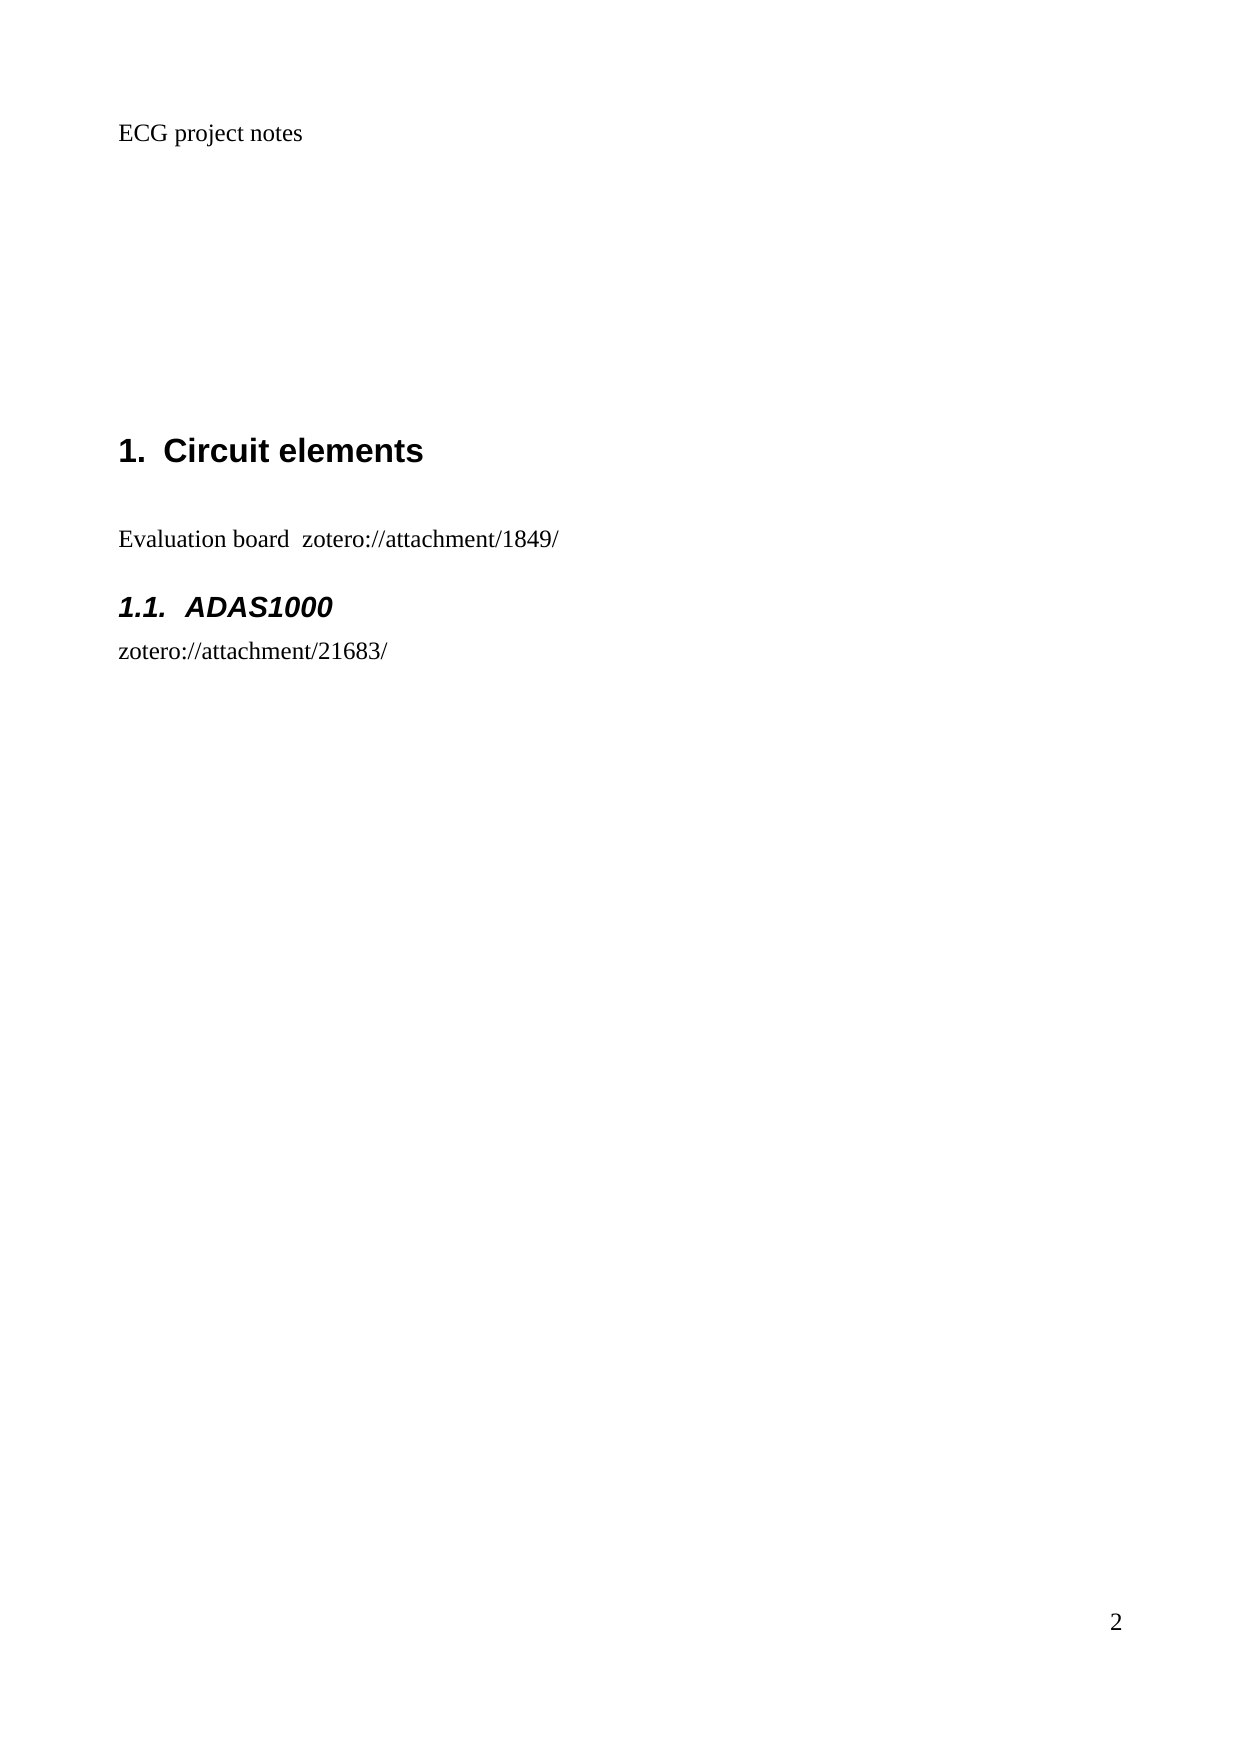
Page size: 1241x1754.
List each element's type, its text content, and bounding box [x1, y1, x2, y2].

subtitle ADAS1000 [118, 590, 1122, 623]
subtitle Circuit elements [118, 431, 1122, 470]
text Evaluation board zotero://attachment/1849/ [118, 524, 1122, 552]
text zotero://attachment/21683/ [118, 636, 1122, 665]
